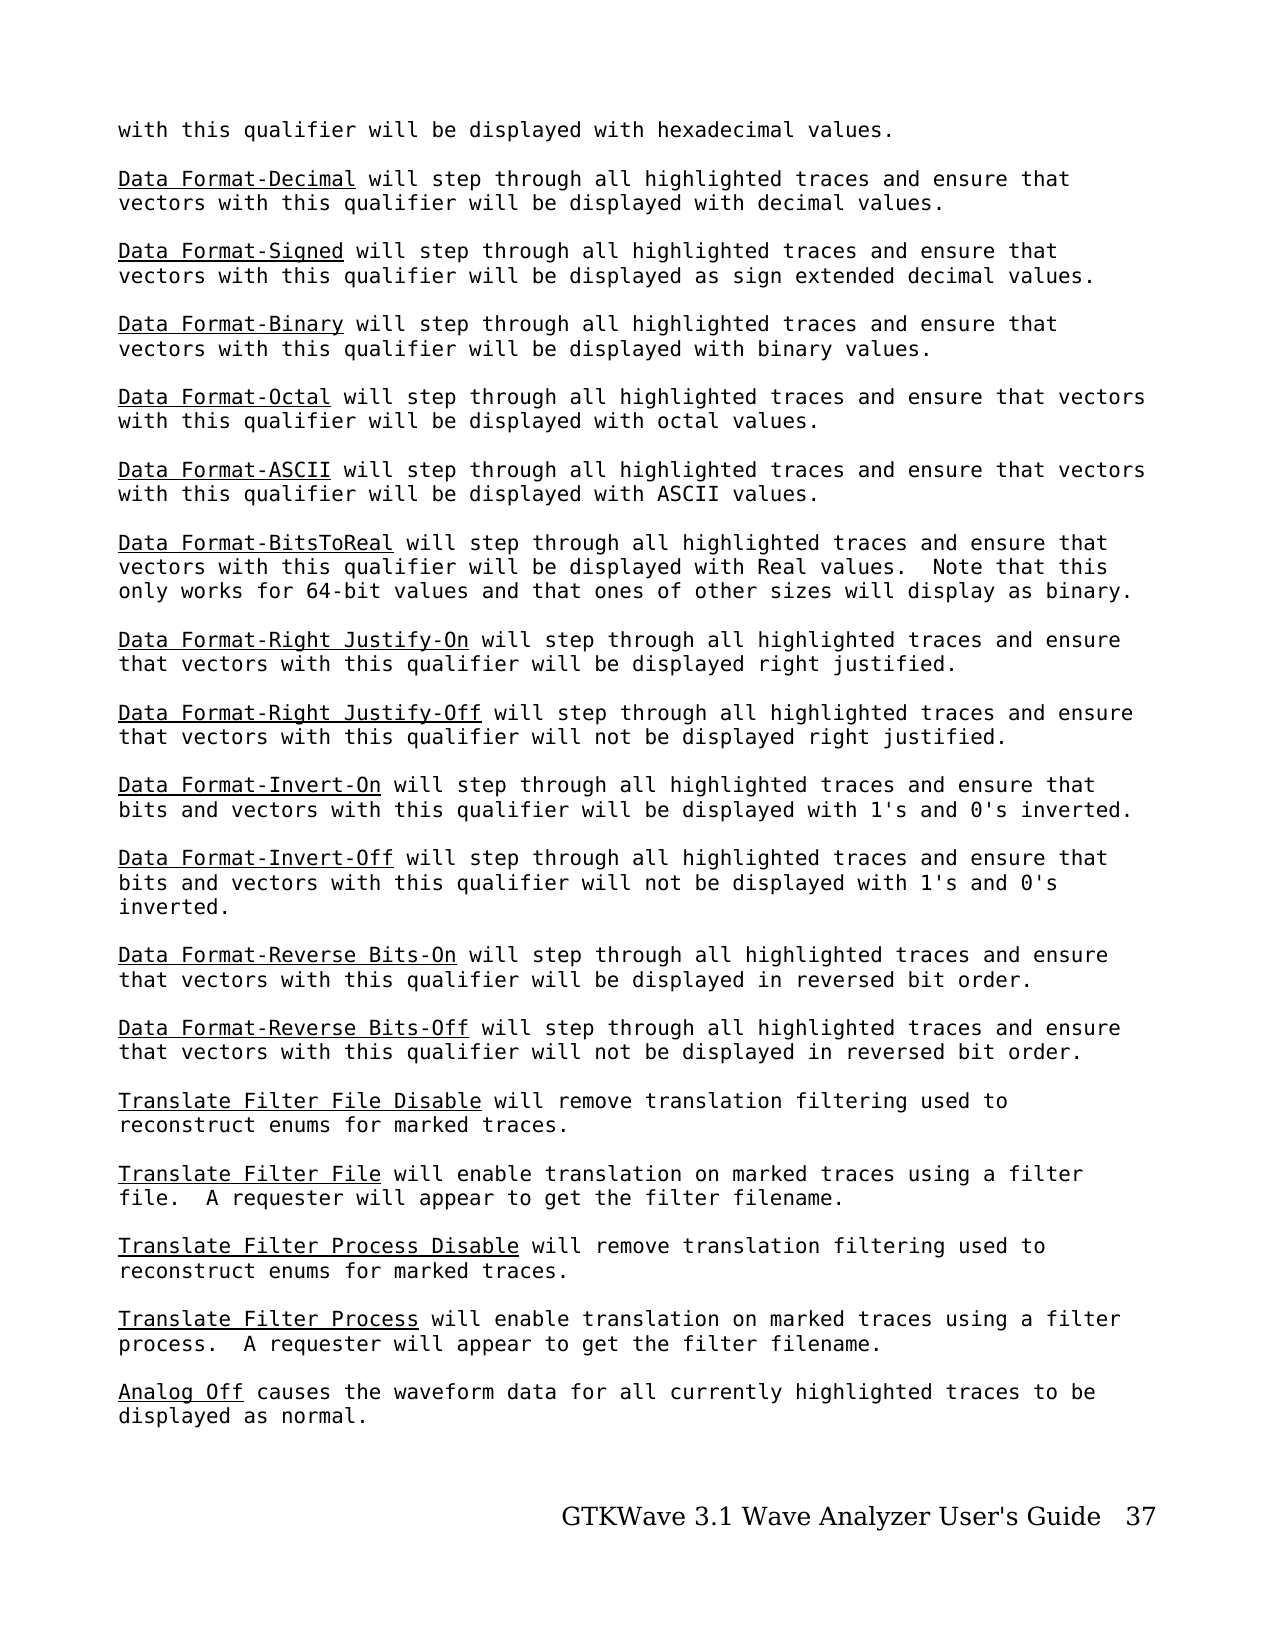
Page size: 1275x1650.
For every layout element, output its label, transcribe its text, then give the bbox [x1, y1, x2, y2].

text Data Format-BitsToReal will step through all highlighted traces and ensure that vectors with this qualifier will be displayed with Real values. Note that this only works for 64-bit values and that ones of other sizes will display as binary. [118, 531, 1157, 603]
text with this qualifier will be displayed with hexadecimal values. [118, 118, 1157, 142]
text Translate Filter File Disable will remove translation filtering used to reconstruct enums for marked traces. [118, 1089, 1157, 1137]
text Translate Filter Process will enable translation on marked traces using a filter process. A requester will appear to get the filter filename. [118, 1307, 1157, 1356]
text Data Format-Decimal will step through all highlighted traces and ensure that vectors with this qualifier will be displayed with decimal values. [118, 167, 1157, 215]
text Data Format-ASCII will step through all highlighted traces and ensure that vectors with this qualifier will be displayed with ASCII values. [118, 458, 1157, 506]
text Data Format-Right Justify-On will step through all highlighted traces and ensure that vectors with this qualifier will be displayed right justified. [118, 628, 1157, 676]
text Data Format-Invert-Off will step through all highlighted traces and ensure that bits and vectors with this qualifier will not be displayed with 1's and 0's inverted. [118, 846, 1157, 919]
text Data Format-Octal will step through all highlighted traces and ensure that vectors with this qualifier will be displayed with octal values. [118, 385, 1157, 434]
text Data Format-Reverse Bits-On will step through all highlighted traces and ensure that vectors with this qualifier will be displayed in reversed bit order. [118, 943, 1157, 992]
text Data Format-Binary will step through all highlighted traces and ensure that vectors with this qualifier will be displayed with binary values. [118, 312, 1157, 361]
text Data Format-Signed will step through all highlighted traces and ensure that vectors with this qualifier will be displayed as sign extended decimal values. [118, 239, 1157, 288]
text Translate Filter File will enable translation on marked traces using a filter file. A requester will appear to get the filter filename. [118, 1162, 1157, 1210]
text Data Format-Reverse Bits-Off will step through all highlighted traces and ensure that vectors with this qualifier will not be displayed in reversed bit order. [118, 1016, 1157, 1065]
text Translate Filter Process Disable will remove translation filtering used to reconstruct enums for marked traces. [118, 1234, 1157, 1283]
text Analog Off causes the waveform data for all currently highlighted traces to be displayed as normal. [118, 1380, 1157, 1429]
text Data Format-Invert-On will step through all highlighted traces and ensure that bits and vectors with this qualifier will be displayed with 1's and 0's inverted. [118, 773, 1157, 822]
text Data Format-Right Justify-Off will step through all highlighted traces and ensure that vectors with this qualifier will not be displayed right justified. [118, 701, 1157, 749]
